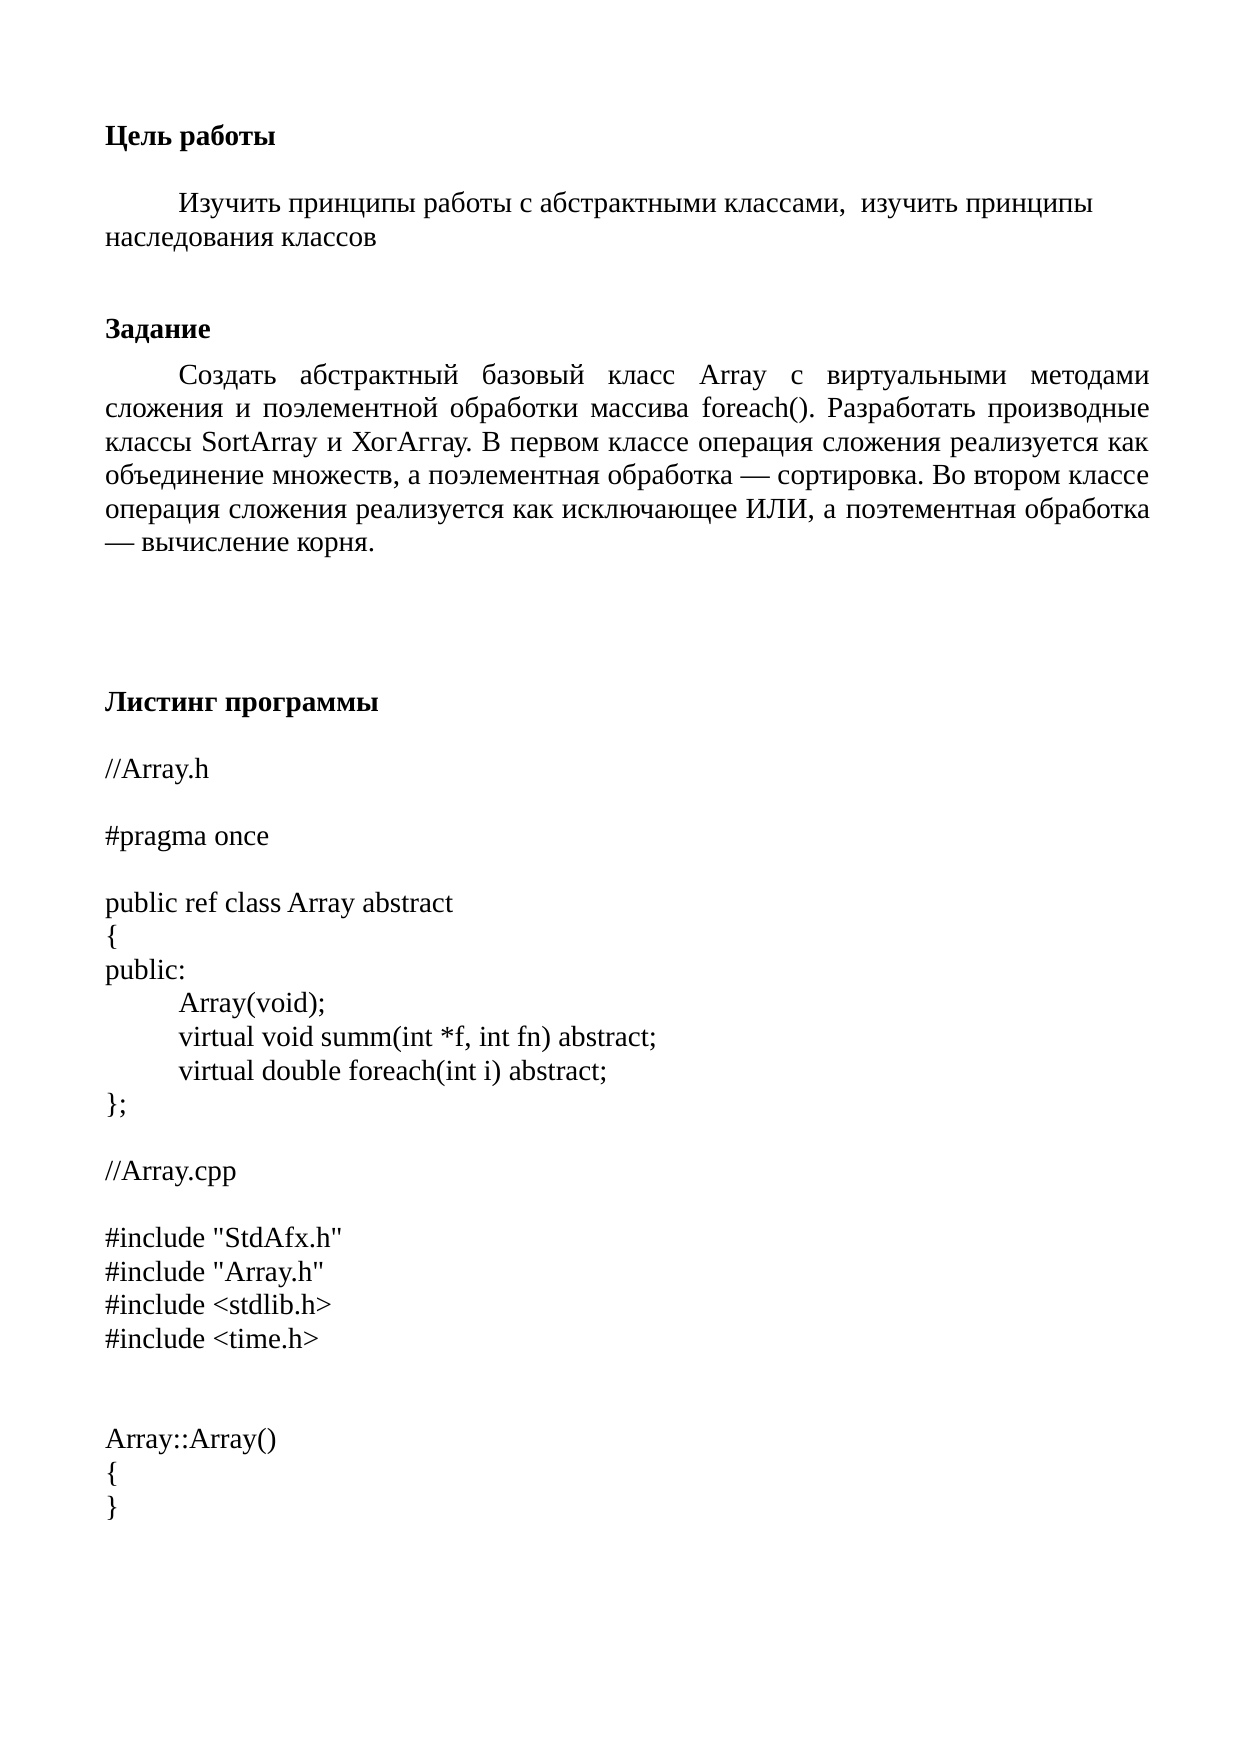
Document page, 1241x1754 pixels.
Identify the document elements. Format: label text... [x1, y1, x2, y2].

text #include "Array.h" [105, 1254, 1150, 1287]
text { [105, 918, 1150, 952]
text virtual double foreach(int i) abstract; [105, 1053, 1150, 1086]
text public: [105, 952, 1150, 986]
text #pragma once [105, 818, 1150, 851]
text //Array.cpp [105, 1153, 1150, 1187]
text Листинг программы [105, 684, 1150, 717]
text Создать абстрактный базовый класс Array с виртуальными методами сложения и поэлементной обработки массива foreach(). Разработать производные классы SortArray и ХогАггау. В первом классе операция сложения реализуется как объединение множеств, а поэлементная обработка — сортировка. Во втором классе операция сложения реализуется как исключающее ИЛИ, а поэтементная обработка — вычисление корня. [105, 357, 1150, 558]
text Изучить принципы работы с абстрактными классами, изучить принципы наследования классов [105, 185, 1150, 252]
text Array(void); [105, 986, 1150, 1019]
text #include <time.h> [105, 1321, 1150, 1354]
text //Array.h [105, 751, 1150, 784]
text } [105, 1489, 1150, 1522]
text { [105, 1455, 1150, 1489]
text Цель работы [105, 118, 1150, 152]
text #include "StdAfx.h" [105, 1220, 1150, 1254]
text Задание [105, 311, 1150, 344]
text }; [105, 1086, 1150, 1120]
text Array::Array() [105, 1422, 1150, 1455]
text #include <stdlib.h> [105, 1287, 1150, 1321]
text public ref class Array abstract [105, 885, 1150, 918]
text virtual void summ(int *f, int fn) abstract; [105, 1019, 1150, 1053]
